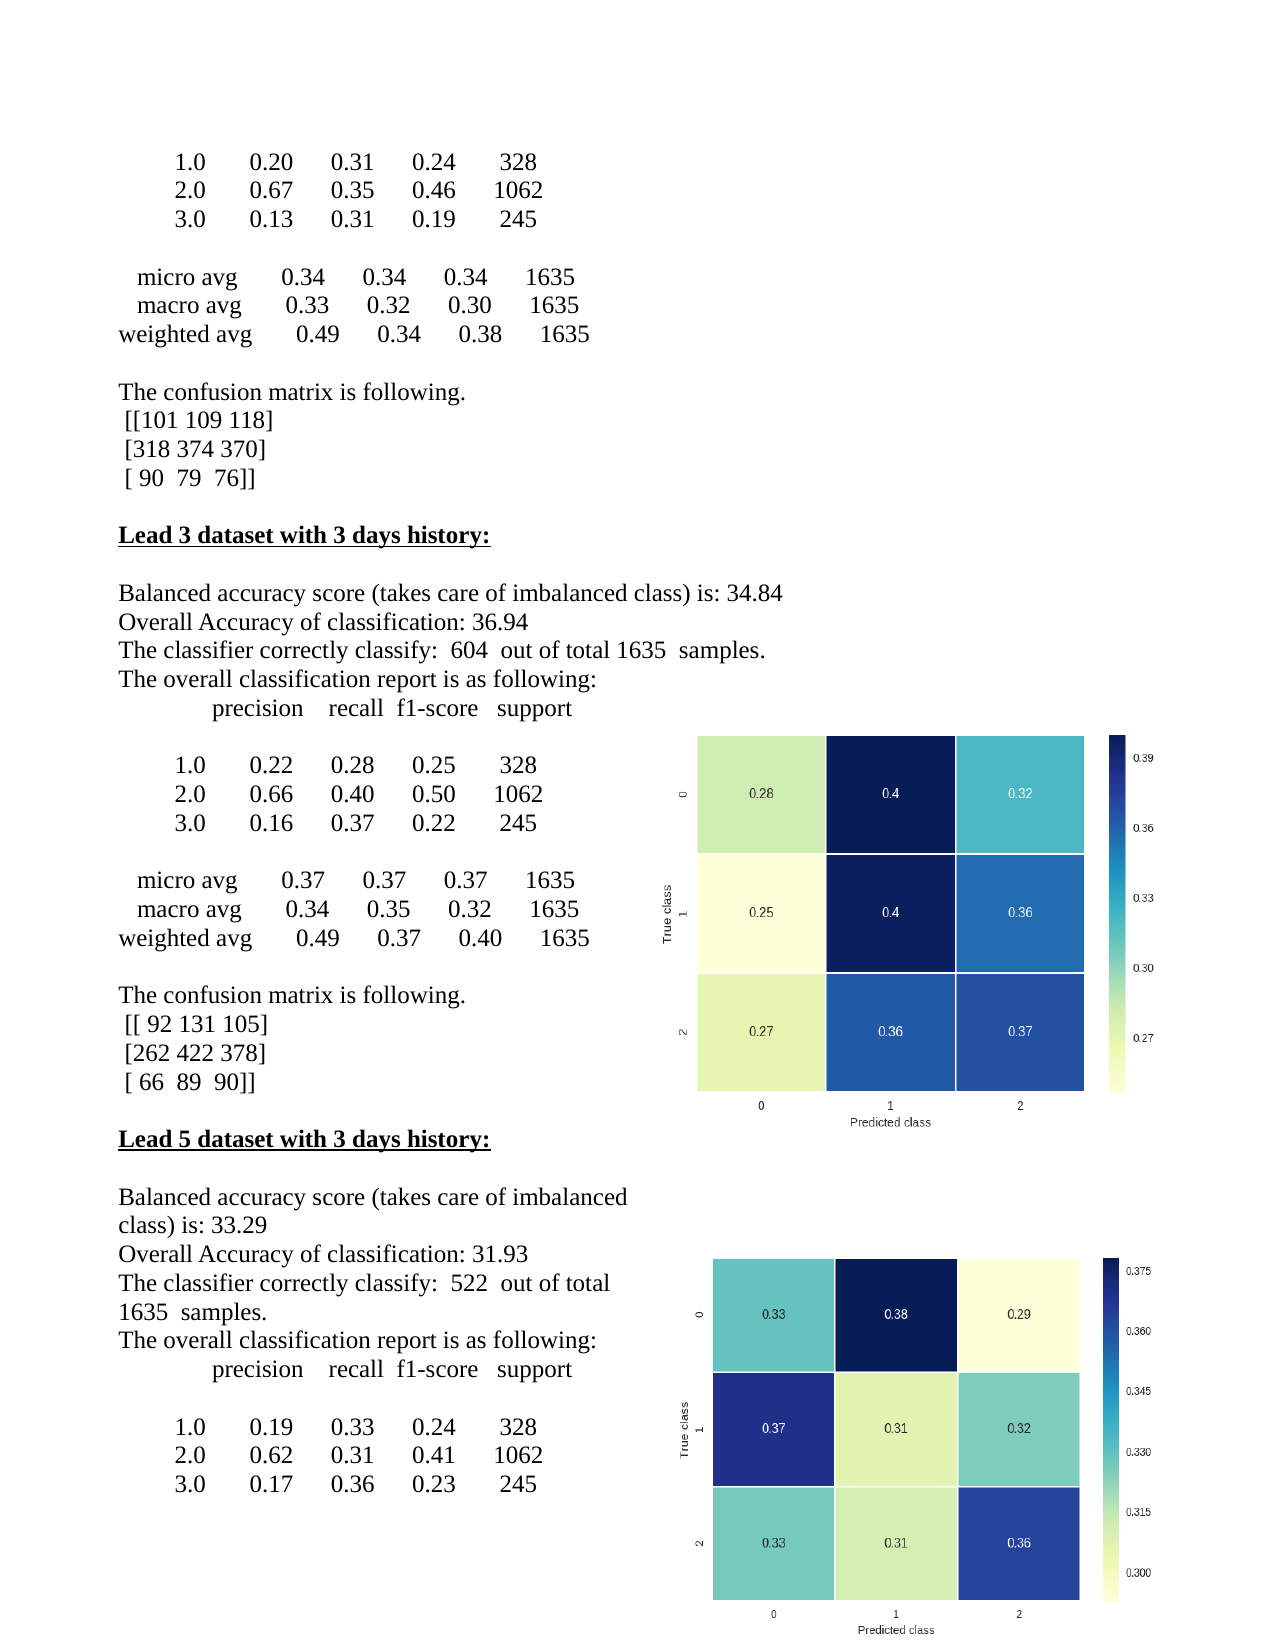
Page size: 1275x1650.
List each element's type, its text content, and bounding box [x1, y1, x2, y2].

text 3.0 0.13 0.31 0.19 245 [118, 204, 1157, 233]
text [ 66 89 90]] [118, 1067, 618, 1096]
text micro avg 0.34 0.34 0.34 1635 [118, 262, 1157, 291]
text Balanced accuracy score (takes care of imbalanced class) is: 33.29 [118, 1182, 1157, 1239]
text [262 422 378] [118, 1038, 618, 1067]
text macro avg 0.33 0.32 0.30 1635 [118, 291, 1157, 319]
text 3.0 0.17 0.36 0.23 245 [118, 1469, 638, 1498]
text [[101 109 118] [118, 406, 1157, 434]
text The confusion matrix is following. [118, 981, 618, 1009]
text 1.0 0.22 0.28 0.25 328 [118, 751, 618, 779]
text macro avg 0.34 0.35 0.32 1635 [118, 894, 618, 923]
text 2.0 0.66 0.40 0.50 1062 [118, 779, 618, 808]
text The confusion matrix is following. [118, 377, 1157, 406]
text [[ 92 131 105] [118, 1009, 618, 1038]
text 2.0 0.67 0.35 0.46 1062 [118, 176, 1157, 204]
text The classifier correctly classify: 604 out of total 1635 samples. [118, 636, 1157, 664]
text weighted avg 0.49 0.34 0.38 1635 [118, 319, 1157, 348]
text 1.0 0.19 0.33 0.24 328 [118, 1412, 638, 1441]
text precision recall f1-score support [118, 693, 618, 722]
text The classifier correctly classify: 522 out of total 1635 samples. [118, 1268, 638, 1326]
text 3.0 0.16 0.37 0.22 245 [118, 808, 618, 837]
text Balanced accuracy score (takes care of imbalanced class) is: 34.84 [118, 578, 1157, 607]
text [318 374 370] [118, 434, 1157, 463]
text The overall classification report is as following: [118, 1326, 638, 1354]
picture [618, 680, 1243, 1143]
text Overall Accuracy of classification: 36.94 [118, 607, 1157, 636]
text The overall classification report is as following: [118, 664, 1157, 693]
text Lead 3 dataset with 3 days history: [118, 521, 1157, 549]
text weighted avg 0.49 0.37 0.40 1635 [118, 923, 618, 952]
text Overall Accuracy of classification: 31.93 [118, 1239, 638, 1268]
text Lead 5 dataset with 3 days history: [118, 1124, 1157, 1153]
text micro avg 0.37 0.37 0.37 1635 [118, 866, 618, 894]
text 2.0 0.62 0.31 0.41 1062 [118, 1441, 638, 1469]
text 1.0 0.20 0.31 0.24 328 [118, 147, 1157, 176]
text precision recall f1-score support [118, 1354, 638, 1383]
text [ 90 79 76]] [118, 463, 1157, 492]
picture [638, 1204, 1231, 1650]
